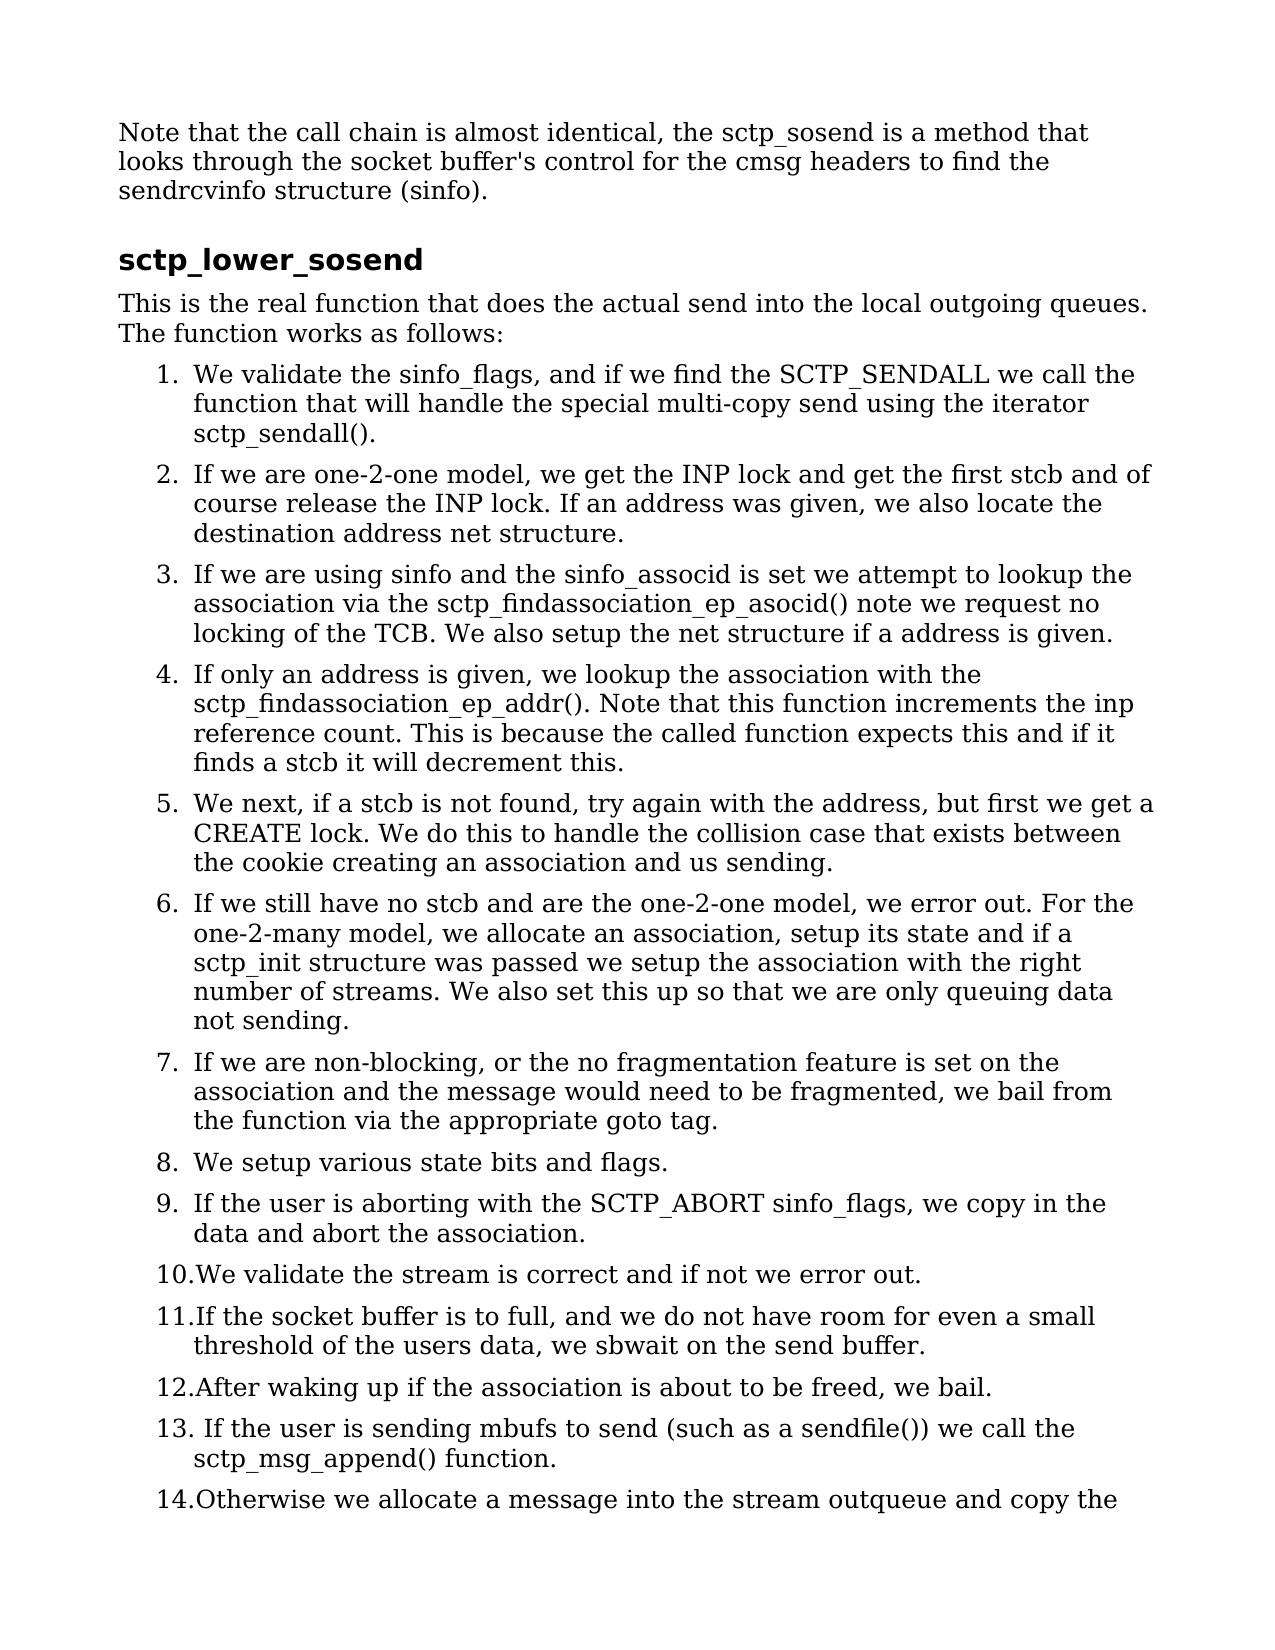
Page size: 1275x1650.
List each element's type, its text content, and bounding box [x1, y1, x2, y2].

list If the socket buffer is to full, and we do not have room for even a small threshold of the users data, we sbwait on the send buffer. [156, 1302, 1157, 1360]
list After waking up if the association is about to be freed, we bail. [156, 1373, 1157, 1402]
list If only an address is given, we lookup the association with the sctp_findassociation_ep_addr(). Note that this function increments the inp reference count. This is because the called function expects this and if it finds a stcb it will decrement this. [156, 660, 1157, 777]
text Note that the call chain is almost identical, the sctp_sosend is a method that looks through the socket buffer's control for the cmsg headers to find the sendrcvinfo structure (sinfo). [118, 118, 1157, 206]
list We validate the sinfo_flags, and if we find the SCTP_SENDALL we call the function that will handle the special multi-copy send using the iterator sctp_sendall(). [156, 360, 1157, 448]
list We setup various state bits and flags. [156, 1148, 1157, 1177]
list If the user is sending mbufs to send (such as a sendfile()) we call the sctp_msg_append() function. [156, 1414, 1157, 1473]
list If the user is aborting with the SCTP_ABORT sinfo_flags, we copy in the data and abort the association. [156, 1189, 1157, 1248]
list We validate the stream is correct and if not we error out. [156, 1260, 1157, 1289]
list If we still have no stcb and are the one-2-one model, we error out. For the one-2-many model, we allocate an association, setup its state and if a sctp_init structure was passed we setup the association with the right number of streams. We also set this up so that we are only queuing data not sending. [156, 889, 1157, 1035]
subtitle sctp_lower_sosend [118, 243, 1157, 277]
list If we are non-blocking, or the no fragmentation feature is set on the association and the message would need to be fragmented, we bail from the function via the appropriate goto tag. [156, 1048, 1157, 1135]
list If we are one-2-one model, we get the INP lock and get the first stcb and of course release the INP lock. If an address was given, we also locate the destination address net structure. [156, 460, 1157, 548]
list If we are using sinfo and the sinfo_associd is set we attempt to lookup the association via the sctp_findassociation_ep_asocid() note we request no locking of the TCB. We also setup the net structure if a address is given. [156, 560, 1157, 648]
text This is the real function that does the actual send into the local outgoing queues. The function works as follows: [118, 289, 1157, 348]
list We next, if a stcb is not found, try again with the address, but first we get a CREATE lock. We do this to handle the collision case that exists between the cookie creating an association and us sending. [156, 789, 1157, 877]
list Otherwise we allocate a message into the stream outqueue and copy the [156, 1485, 1157, 1514]
